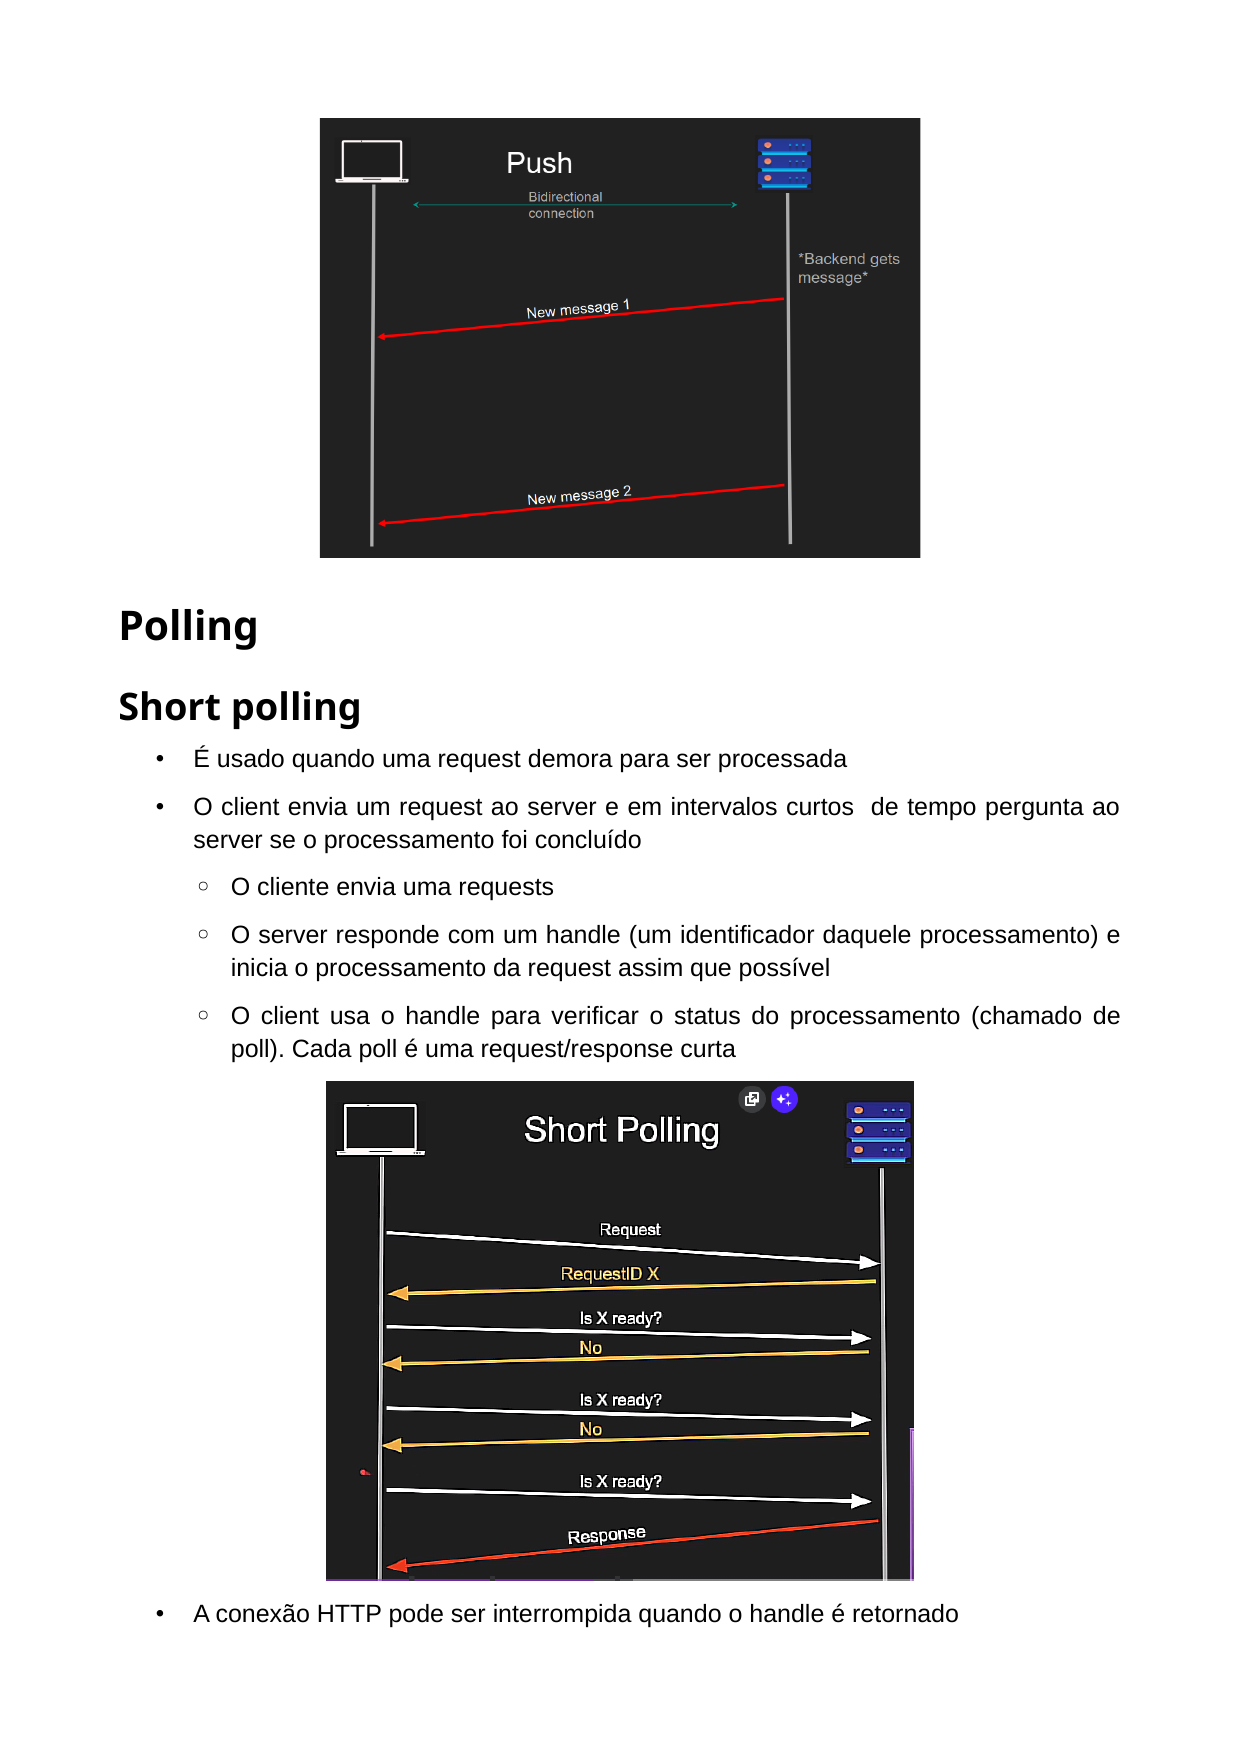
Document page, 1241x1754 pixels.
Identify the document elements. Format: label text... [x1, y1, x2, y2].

picture [319, 118, 921, 558]
subtitle Short polling [118, 679, 1122, 731]
list O cliente envia uma requests [193, 872, 1122, 901]
list O server responde com um handle (um identificador daquele processamento) e inicia o processamento da request assim que possível [193, 920, 1122, 982]
picture [326, 1081, 914, 1581]
list É usado quando uma request demora para ser processada [156, 744, 1122, 773]
list O client usa o handle para verificar o status do processamento (chamado de poll). Cada poll é uma request/response curta [193, 1001, 1122, 1062]
list O client envia um request ao server e em intervalos curtos de tempo pergunta ao server se o processamento foi concluído [156, 791, 1122, 853]
subtitle Polling [118, 597, 1122, 652]
list A conexão HTTP pode ser interrompida quando o handle é retornado [156, 1599, 1122, 1628]
